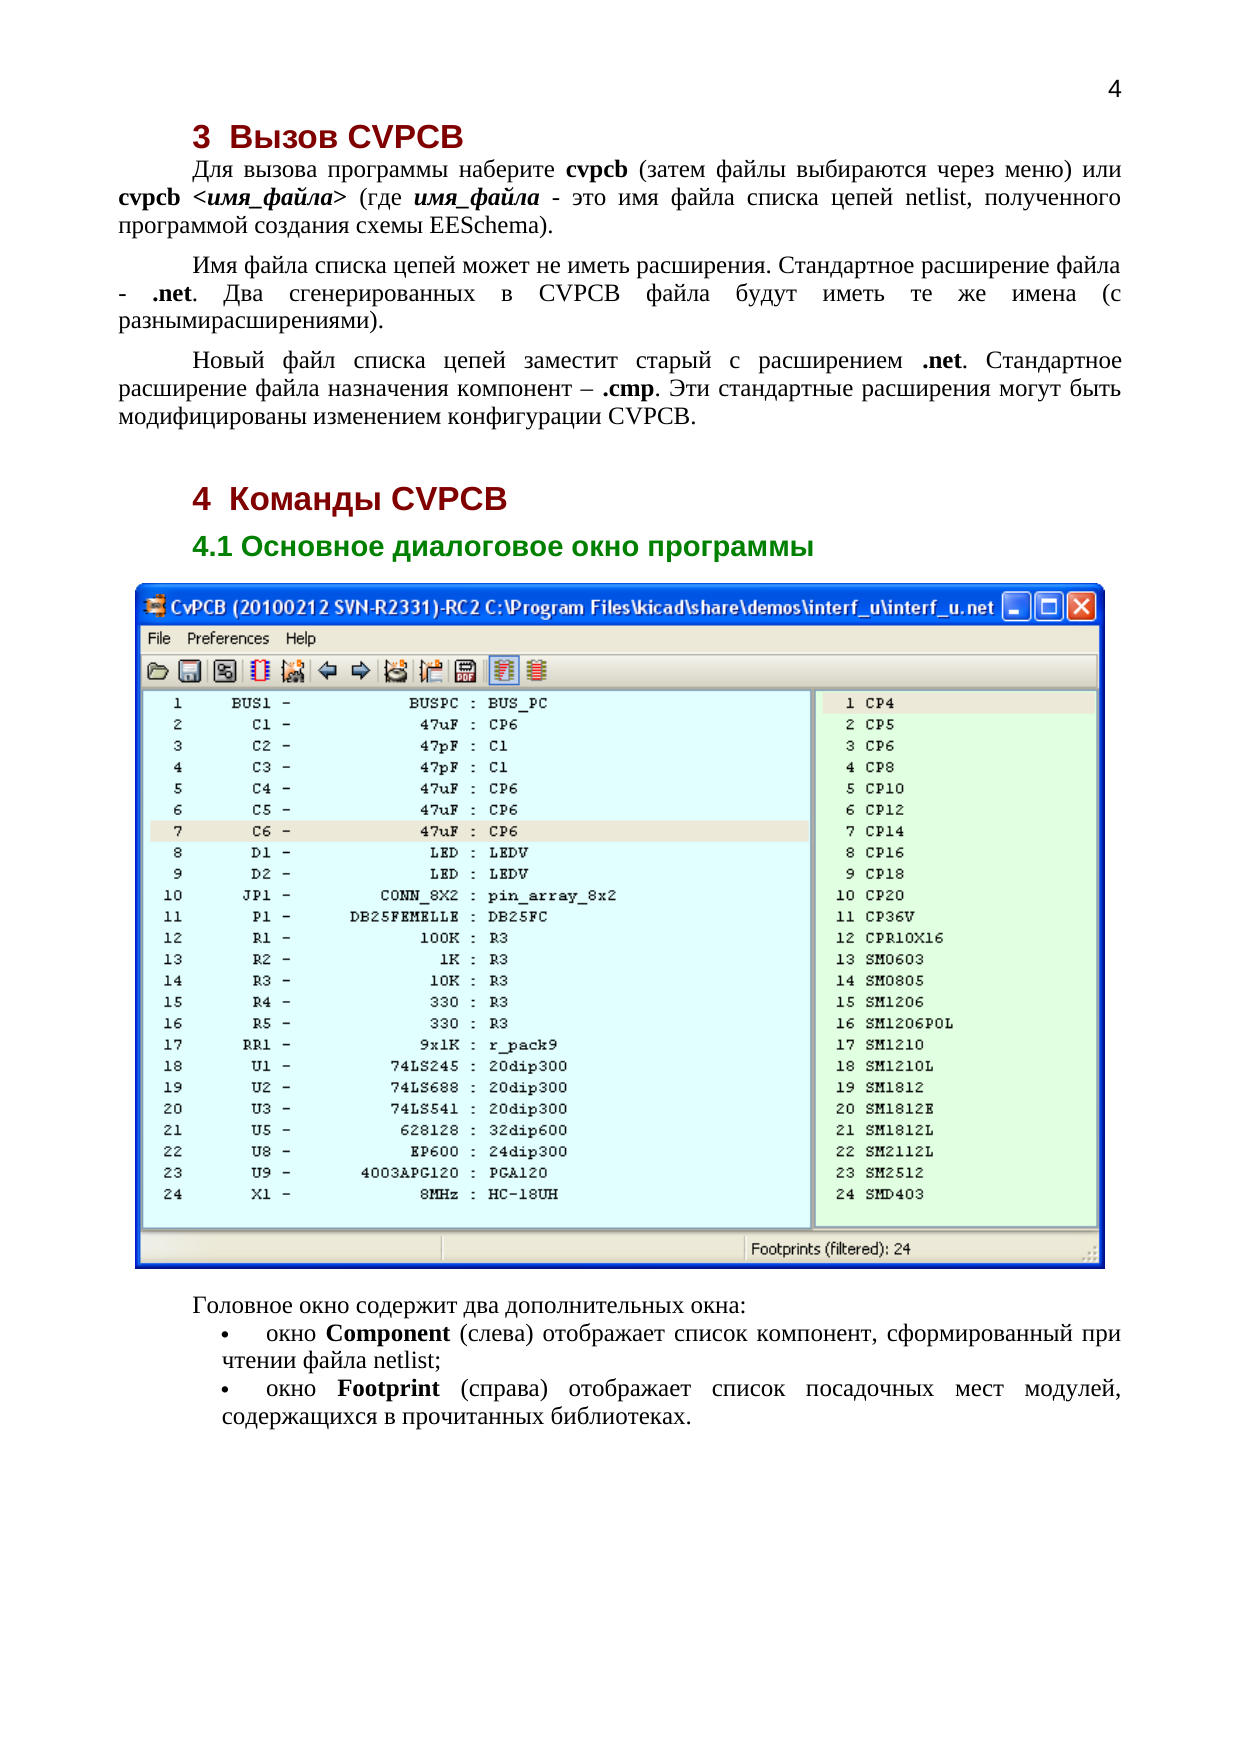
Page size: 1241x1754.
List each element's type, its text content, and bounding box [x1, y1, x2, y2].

list окно Component (слева) отображает список компонент, сформированный при чтении файла netlist; [222, 1319, 1122, 1374]
text Имя файла списка цепей может не иметь расширения. Стандартное расширение файла - .net. Два сгенерированных в CVPCB файла будут иметь те же имена (с разнымирасширениями). [118, 251, 1122, 334]
subtitle 4 Команды CVPCB [192, 480, 1122, 517]
text Для вызова программы наберите cvpcb (затем файлы выбираются через меню) или cvpcb <имя_файла> (где имя_файла - это имя файла списка цепей netlist, полученного программой создания схемы EESchema). [118, 155, 1122, 238]
subtitle 3 Вызов CVPCB [192, 118, 1122, 155]
picture [135, 583, 1105, 1269]
text Новый файл списка цепей заместит старый с расширением .net. Стандартное расширение файла назначения компонент – .cmp. Эти стандартные расширения могут быть модифицированы изменением конфигурации CVPCB. [118, 347, 1122, 430]
list окно Footprint (справа) отображает список посадочных мест модулей, содержащихся в прочитанных библиотеках. [222, 1374, 1122, 1430]
subtitle 4.1 Основное диалоговое окно программы [192, 529, 1122, 562]
text Головное окно содержит два дополнительных окна: [118, 1291, 1122, 1319]
